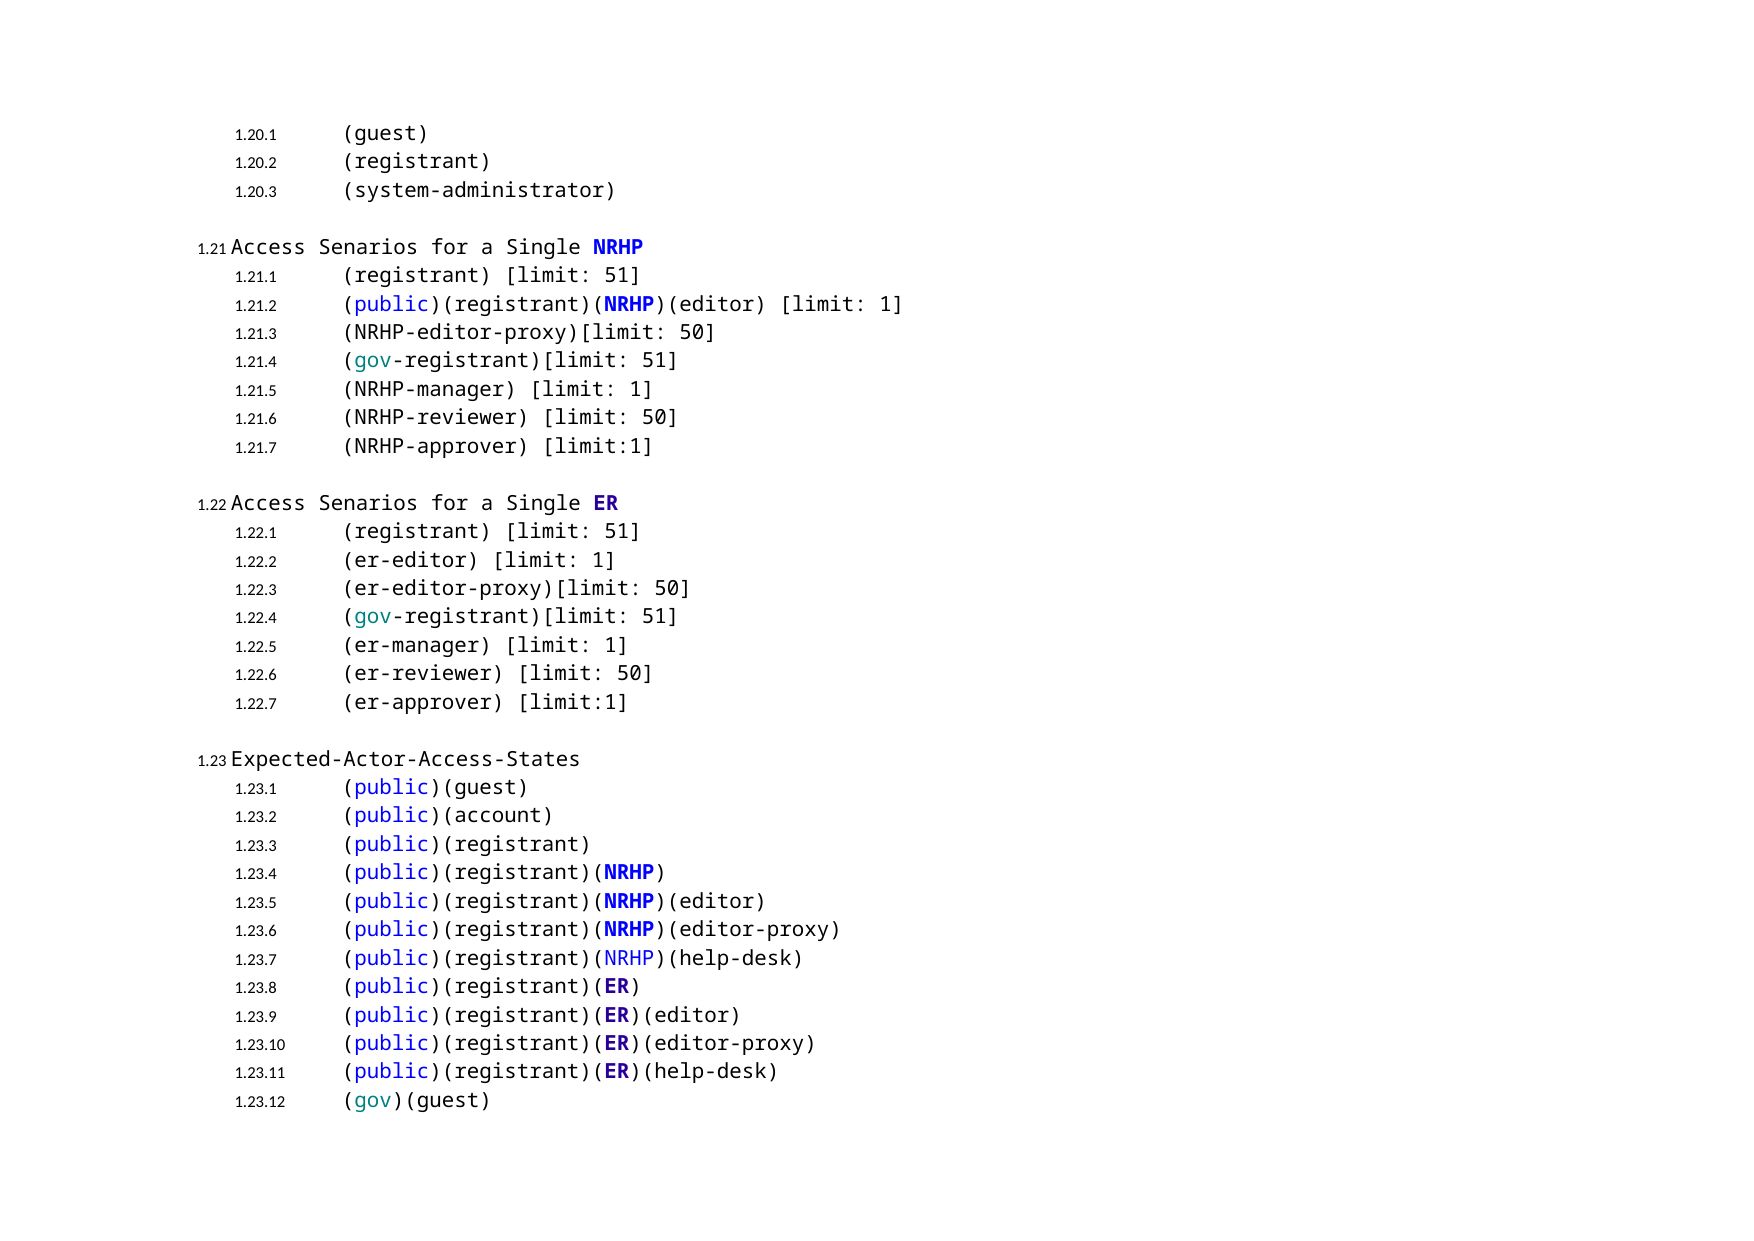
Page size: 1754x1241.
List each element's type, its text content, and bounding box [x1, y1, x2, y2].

list (public)(registrant) [231, 829, 1636, 857]
list (er-approver) [limit:1] [231, 687, 1636, 715]
list (public)(registrant)(ER)(help-desk) [231, 1057, 1636, 1085]
list (guest) [231, 118, 1636, 147]
list (NRHP-reviewer) [limit: 50] [231, 402, 1636, 431]
list (public)(registrant)(NRHP)(editor) [231, 886, 1636, 914]
list Access Senarios for a Single ER [193, 488, 1636, 516]
list (er-manager) [limit: 1] [231, 630, 1636, 658]
list (gov-registrant)[limit: 51] [231, 602, 1636, 630]
list (NRHP-manager) [limit: 1] [231, 374, 1636, 402]
list (public)(registrant)(ER) [231, 971, 1636, 1000]
list (NRHP-editor-proxy)[limit: 50] [231, 317, 1636, 346]
list (public)(registrant)(NRHP)(editor) [limit: 1] [231, 289, 1636, 317]
list (registrant) [231, 147, 1636, 175]
list (gov)(guest) [231, 1085, 1636, 1113]
list (public)(registrant)(ER)(editor) [231, 1000, 1636, 1028]
list (public)(account) [231, 801, 1636, 829]
list (NRHP-approver) [limit:1] [231, 431, 1636, 459]
list (system-administrator) [231, 175, 1636, 203]
list (public)(registrant)(ER)(editor-proxy) [231, 1028, 1636, 1057]
list Expected-Actor-Access-States [193, 744, 1636, 772]
list (er-editor) [limit: 1] [231, 545, 1636, 573]
list (er-editor-proxy)[limit: 50] [231, 573, 1636, 602]
list Access Senarios for a Single NRHP [193, 232, 1636, 260]
list (er-reviewer) [limit: 50] [231, 658, 1636, 687]
list (public)(guest) [231, 772, 1636, 801]
list (public)(registrant)(NRHP)(help-desk) [231, 943, 1636, 971]
list (public)(registrant)(NRHP)(editor-proxy) [231, 914, 1636, 943]
list (gov-registrant)[limit: 51] [231, 346, 1636, 374]
list (registrant) [limit: 51] [231, 516, 1636, 545]
list (registrant) [limit: 51] [231, 260, 1636, 289]
list (public)(registrant)(NRHP) [231, 857, 1636, 886]
